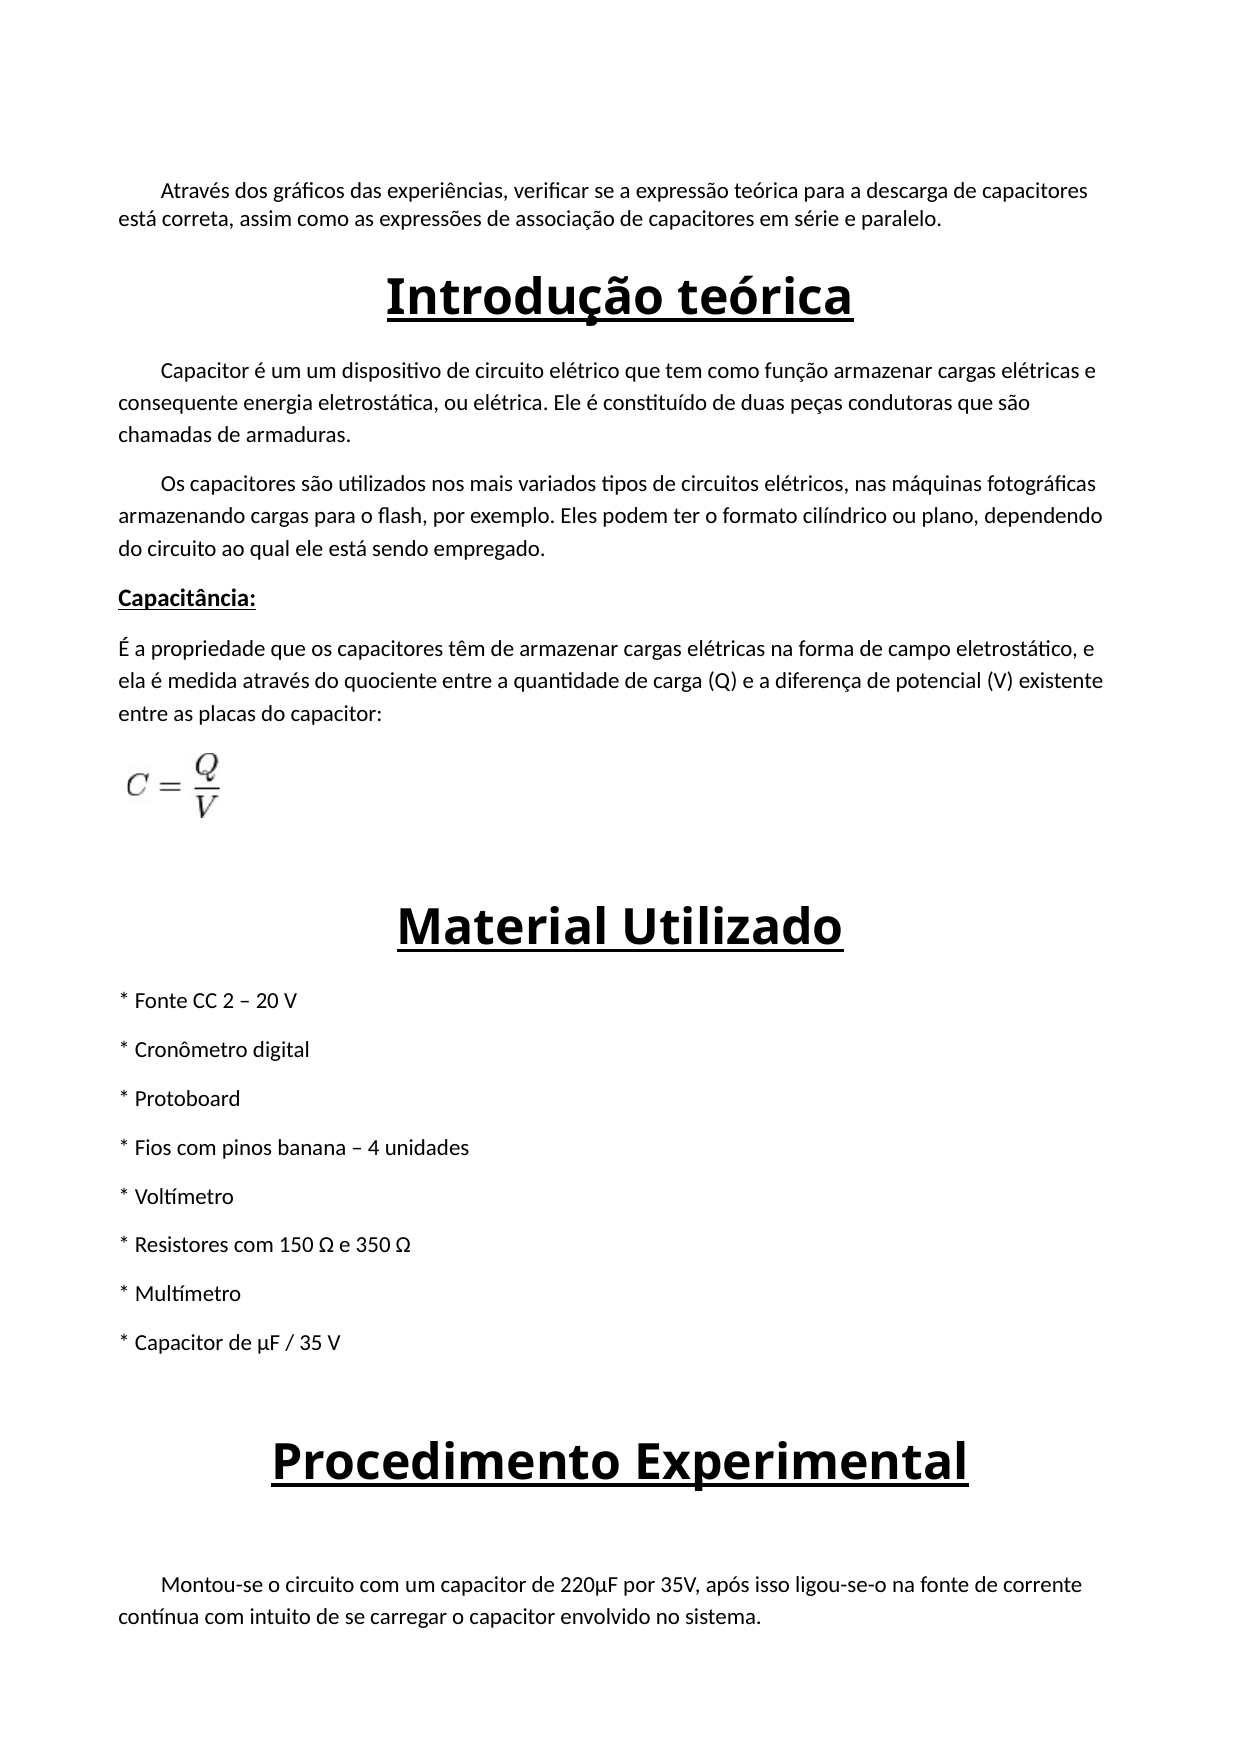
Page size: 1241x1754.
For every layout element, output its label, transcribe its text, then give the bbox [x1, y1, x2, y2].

text Introdução teórica [118, 261, 1122, 329]
text * Cronômetro digital [118, 1035, 1122, 1063]
text Material Utilizado [118, 891, 1122, 959]
picture [127, 753, 220, 818]
text * Capacitor de µF / 35 V [118, 1328, 1122, 1356]
text * Multímetro [118, 1279, 1122, 1307]
text É a propriedade que os capacitores têm de armazenar cargas elétricas na forma de campo eletrostático, e ela é medida através do quociente entre a quantidade de carga (Q) e a diferença de potencial (V) existente entre as placas do capacitor: [118, 634, 1122, 727]
text Capacitância: [118, 583, 1122, 613]
text * Fonte CC 2 – 20 V [118, 986, 1122, 1014]
text Através dos gráficos das experiências, verificar se a expressão teórica para a descarga de capacitores está correta, assim como as expressões de associação de capacitores em série e paralelo. [118, 176, 1122, 232]
text Capacitor é um um dispositivo de circuito elétrico que tem como função armazenar cargas elétricas e consequente energia eletrostática, ou elétrica. Ele é constituído de duas peças condutoras que são chamadas de armaduras. [118, 356, 1122, 448]
text * Protoboard [118, 1084, 1122, 1112]
text Os capacitores são utilizados nos mais variados tipos de circuitos elétricos, nas máquinas fotográficas armazenando cargas para o flash, por exemplo. Eles podem ter o formato cilíndrico ou plano, dependendo do circuito ao qual ele está sendo empregado. [118, 469, 1122, 562]
text * Voltímetro [118, 1182, 1122, 1210]
text Procedimento Experimental [118, 1426, 1122, 1494]
text * Fios com pinos banana – 4 unidades [118, 1133, 1122, 1161]
text Montou-se o circuito com um capacitor de 220µF por 35V, após isso ligou-se-o na fonte de corrente contínua com intuito de se carregar o capacitor envolvido no sistema. [118, 1570, 1122, 1630]
text * Resistores com 150 Ω e 350 Ω [118, 1231, 1122, 1259]
